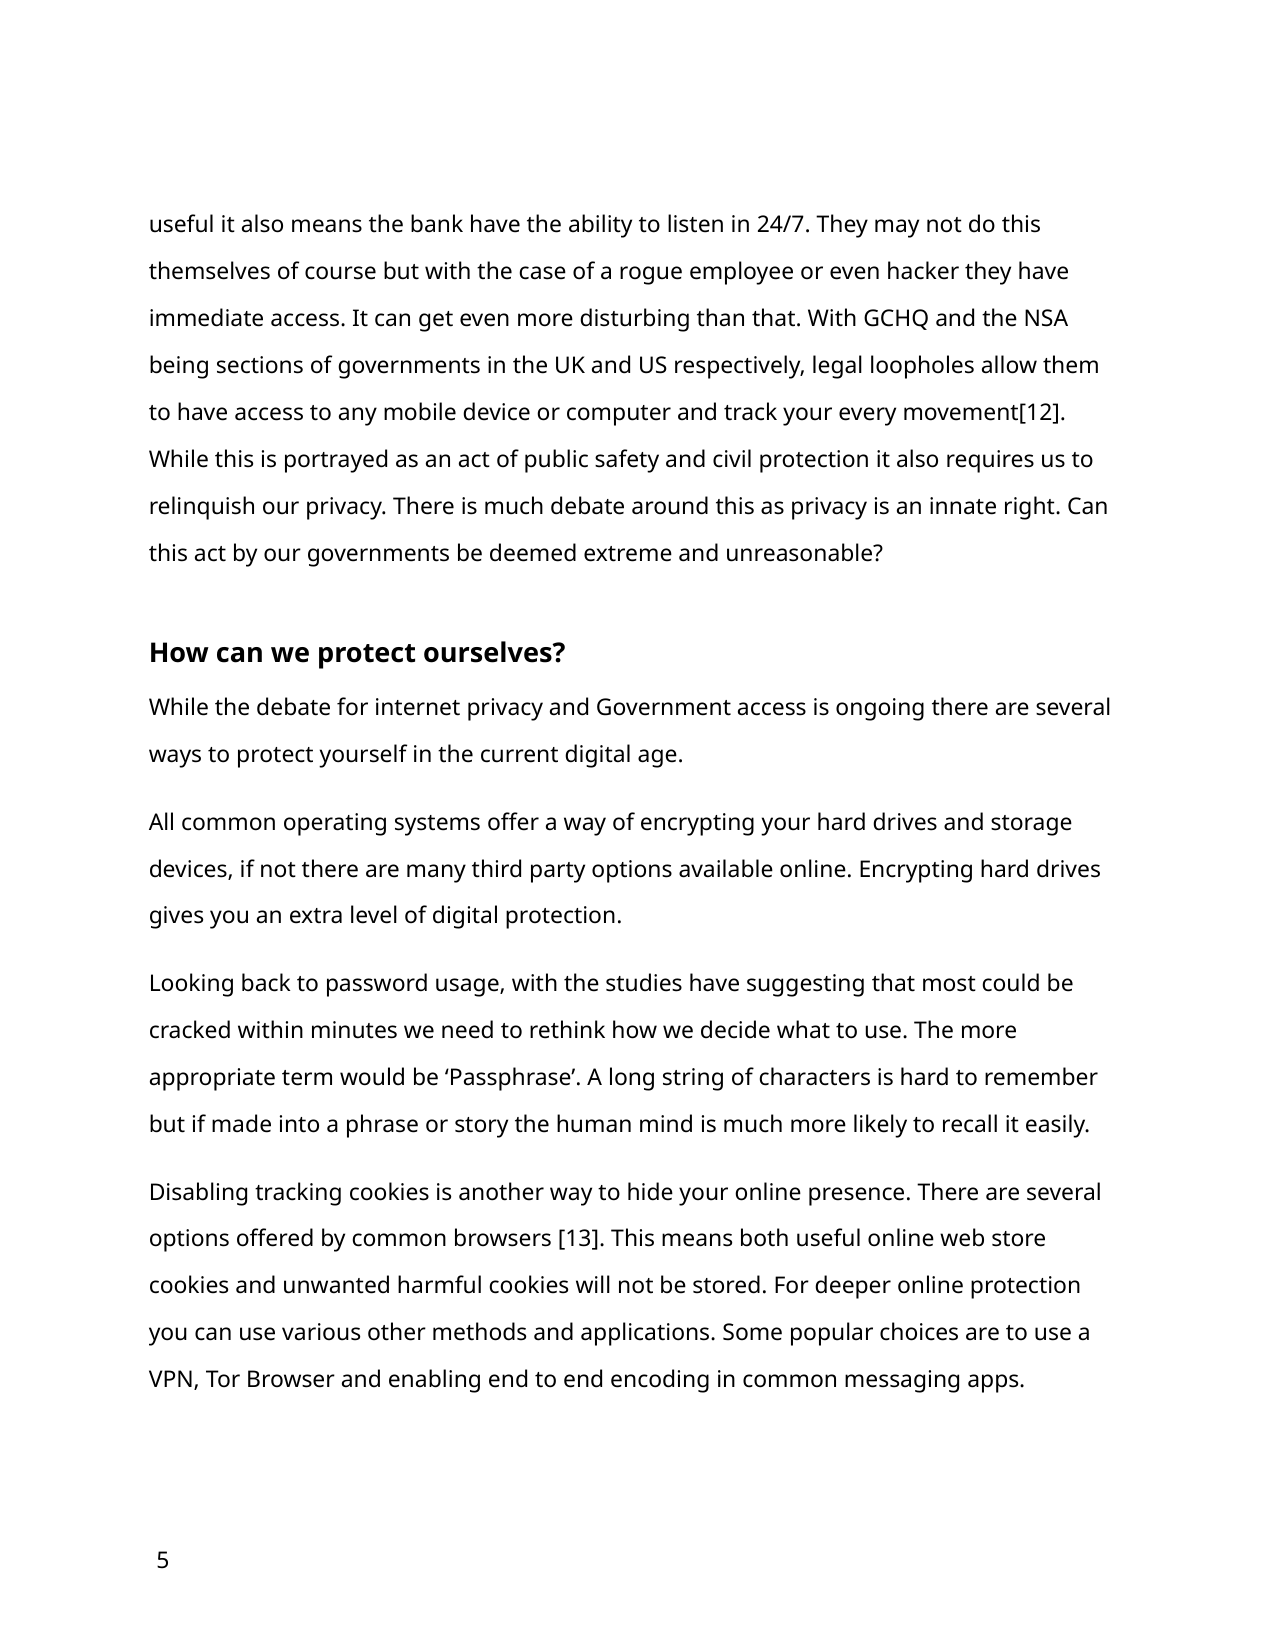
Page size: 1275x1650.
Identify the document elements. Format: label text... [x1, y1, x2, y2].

text All common operating systems offer a way of encrypting your hard drives and storage devices, if not there are many third party options available online. Encrypting hard drives gives you an extra level of digital protection. [148, 806, 1125, 931]
text Disabling tracking cookies is another way to hide your online presence. There are several options offered by common browsers [13]. This means both useful online web store cookies and unwanted harmful cookies will not be stored. For deeper online protection you can use various other methods and applications. Some popular choices are to use a VPN, Tor Browser and enabling end to end encoding in common messaging apps. [148, 1176, 1125, 1394]
text While the debate for internet privacy and Government access is ongoing there are several ways to protect yourself in the current digital age. [148, 691, 1125, 769]
subtitle How can we protect ourselves? [148, 633, 939, 670]
text Looking back to password usage, with the studies have suggesting that most could be cracked within minutes we need to rethink how we decide what to use. The more appropriate term would be ‘Passphrase’. A long string of characters is hard to remember but if made into a phrase or story the human mind is much more likely to recall it easily. [148, 967, 1125, 1139]
text useful it also means the bank have the ability to listen in 24/7. They may not do this themselves of course but with the case of a rogue employee or even hacker they have immediate access. It can get even more disturbing than that. With GCHQ and the NSA being sections of governments in the UK and US respectively, legal loopholes allow them to have access to any mobile device or computer and track your every movement[12]. While this is portrayed as an act of public safety and civil protection it also requires us to relinquish our privacy. There is much debate around this as privacy is an innate right. Can this act by our governments be deemed extreme and unreasonable? [148, 208, 1125, 568]
